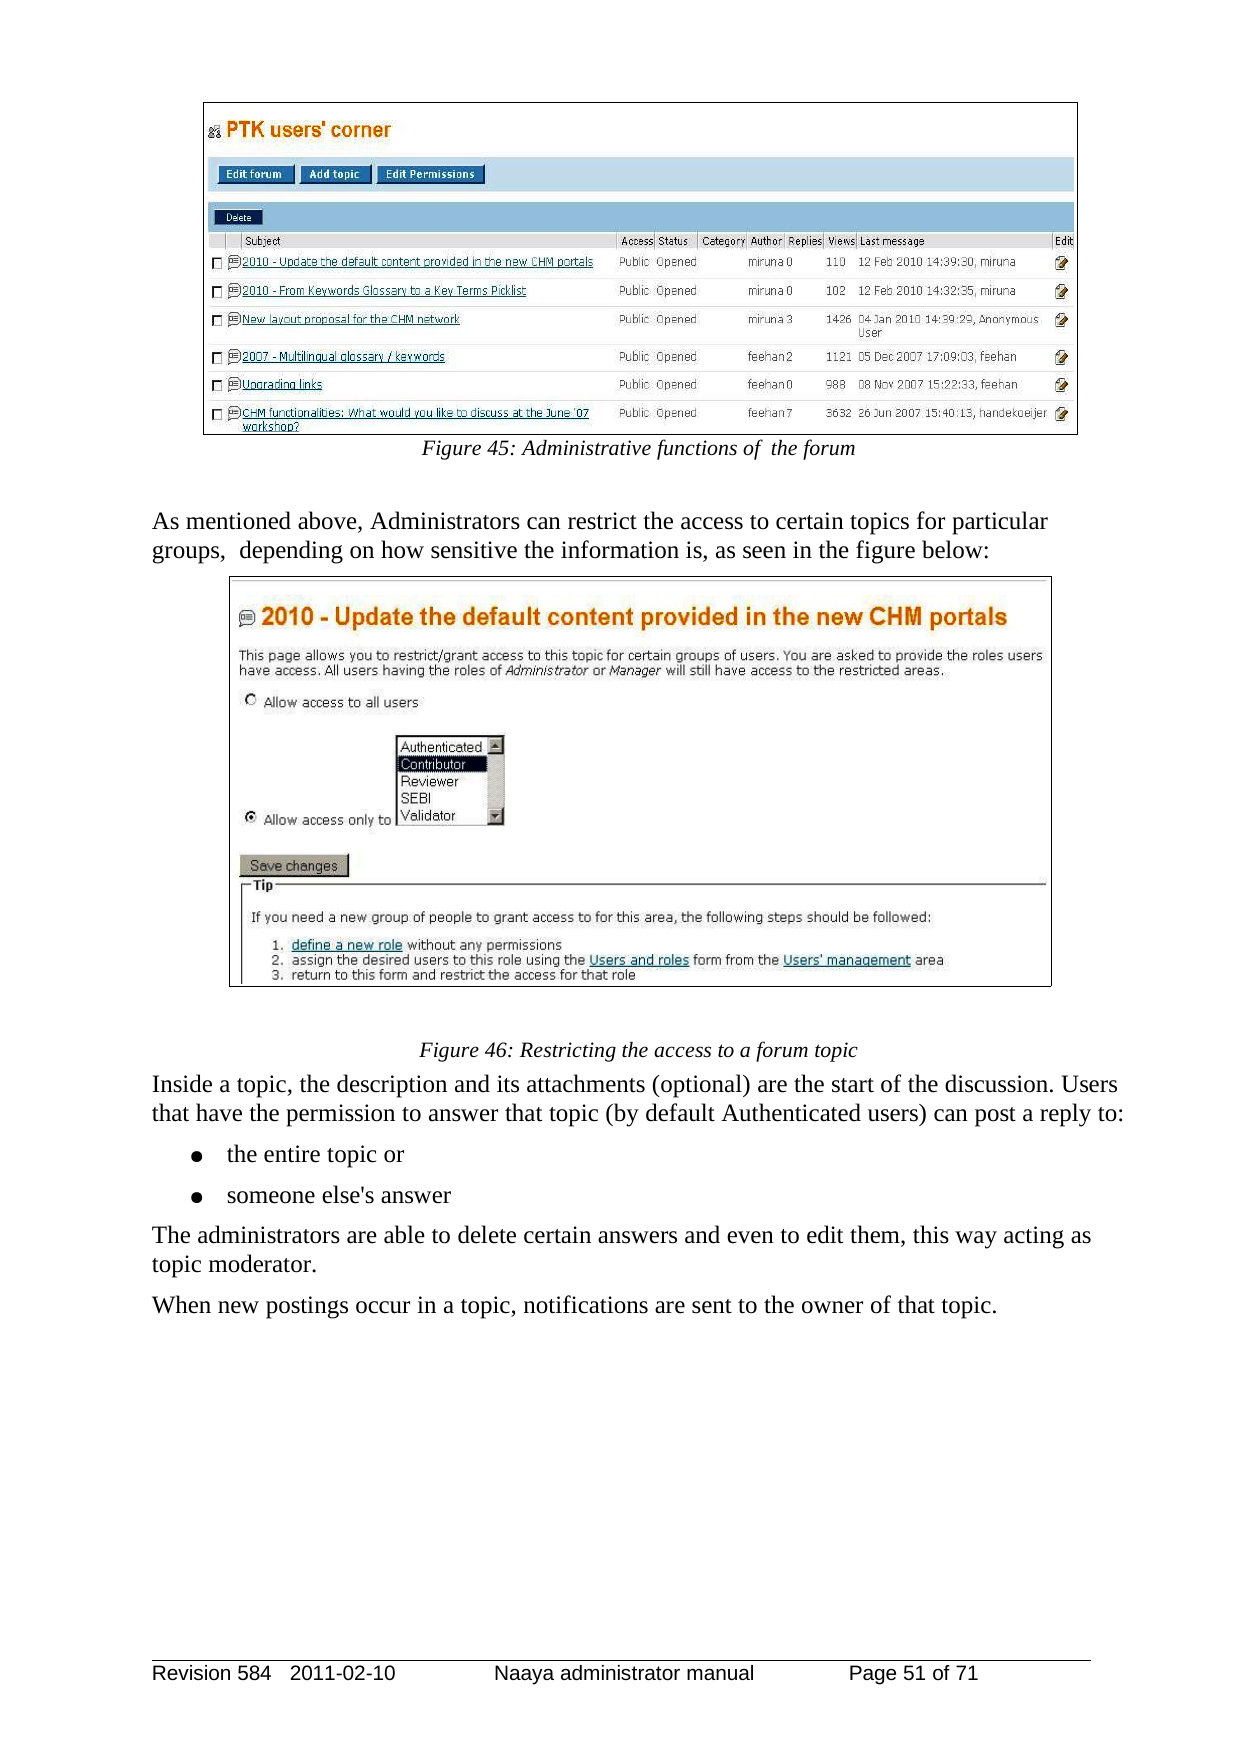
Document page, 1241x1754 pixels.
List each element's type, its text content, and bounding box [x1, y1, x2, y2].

text As mentioned above, Administrators can restrict the access to certain topics for particular groups, depending on how sensitive the information is, as seen in the figure below: [152, 102, 1128, 564]
list the entire topic or [189, 1139, 1128, 1168]
text Inside a topic, the description and its attachments (optional) are the start of the discussion. Users that have the permission to answer that topic (by default Authenticated users) can post a reply to: [152, 1069, 1128, 1127]
text When new postings occur in a topic, notifications are sent to the owner of that topic. [152, 1290, 1128, 1319]
picture [205, 104, 1074, 432]
text Figure 45: Administrative functions of the forum [201, 114, 1079, 460]
picture [232, 578, 1048, 984]
text [204, 103, 1077, 434]
text Figure 46: Restricting the access to a forum topic [203, 1037, 1077, 1062]
text The administrators are able to delete certain answers and even to edit them, this way acting as topic moderator. [152, 1220, 1128, 1278]
list someone else's answer [189, 1179, 1128, 1208]
